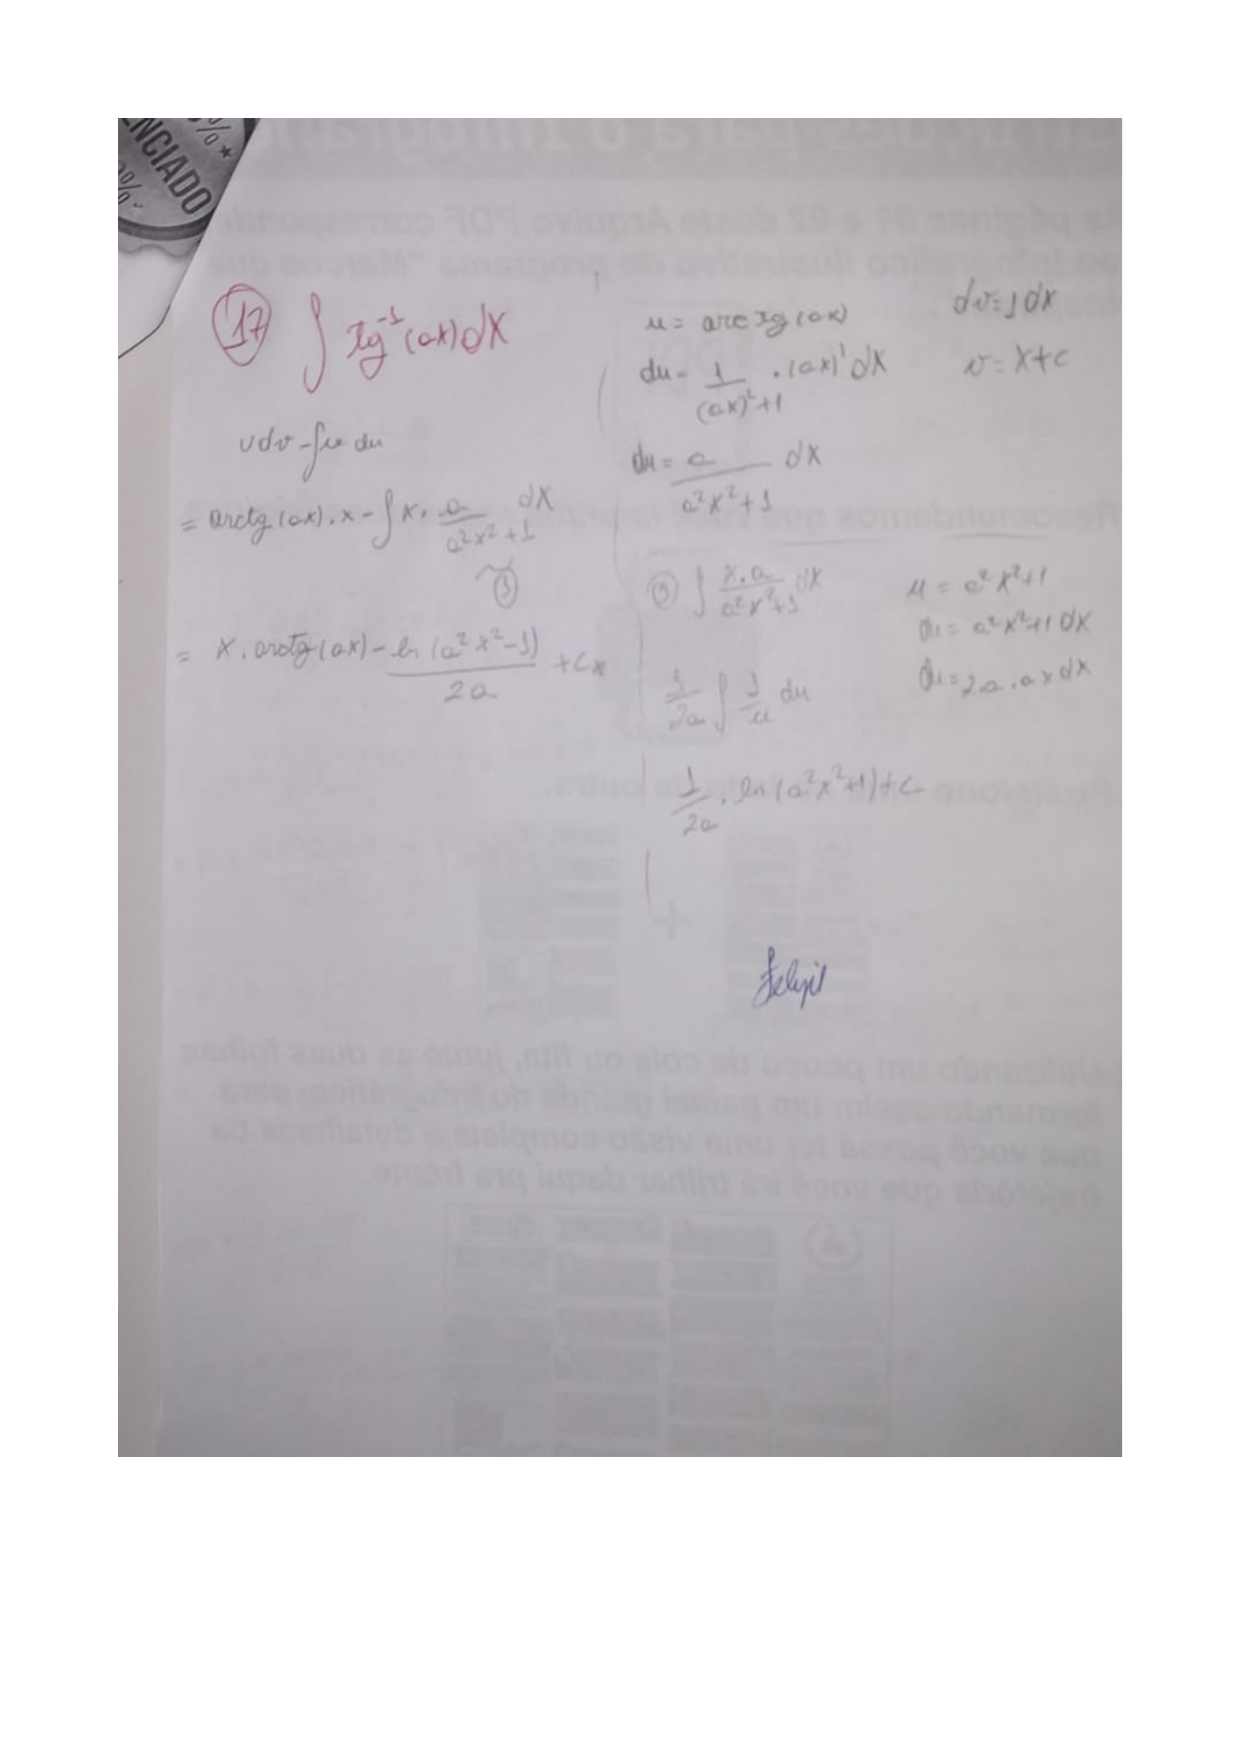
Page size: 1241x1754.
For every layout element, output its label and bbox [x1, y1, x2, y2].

picture [118, 118, 1123, 1457]
